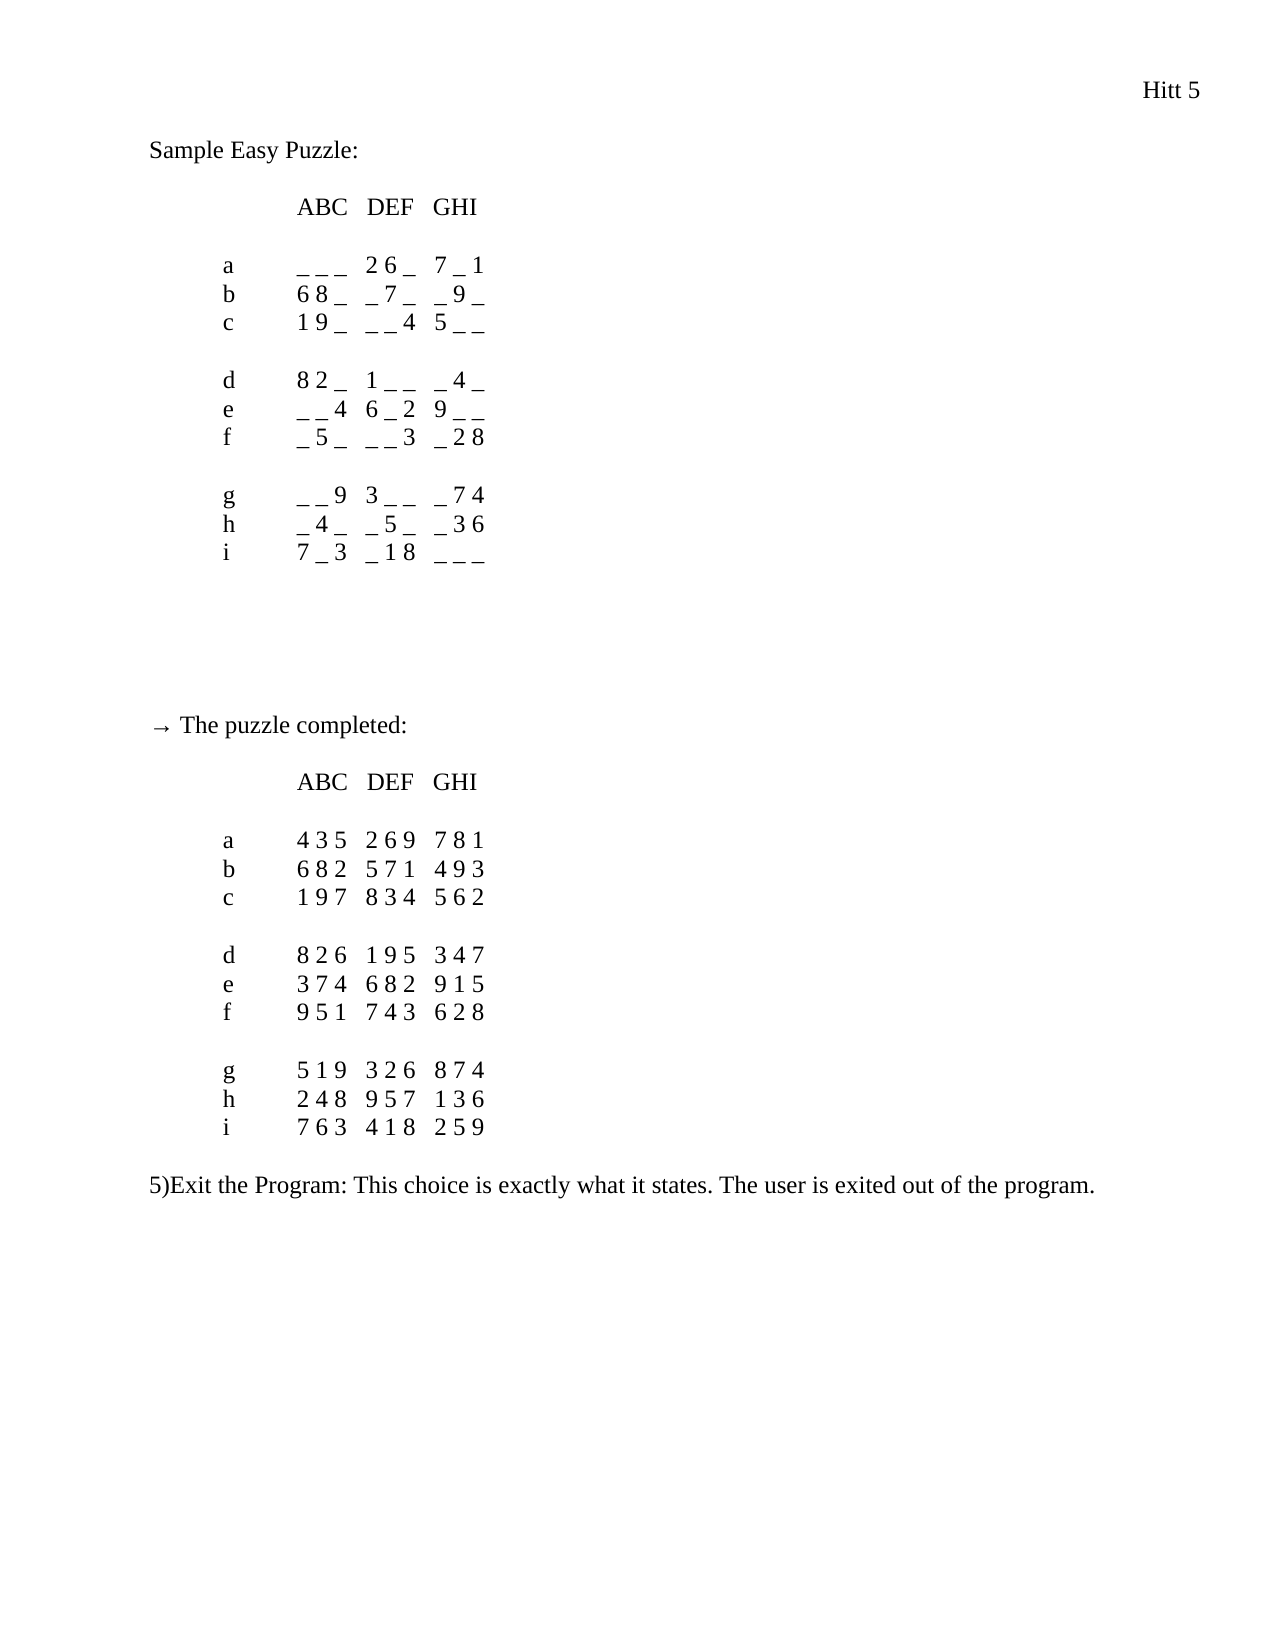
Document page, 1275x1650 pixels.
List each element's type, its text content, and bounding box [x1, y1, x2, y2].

text 5)Exit the Program: This choice is exactly what it states. The user is exited out of the program. [75, 1170, 1200, 1199]
text f _ 5 _ _ _ 3 _ 2 8 [75, 422, 1200, 451]
text i 7 6 3 4 1 8 2 5 9 [75, 1112, 1200, 1141]
text e _ _ 4 6 _ 2 9 _ _ [75, 394, 1200, 422]
text i 7 _ 3 _ 1 8 _ _ _ [75, 537, 1200, 566]
text ABC DEF GHI [75, 767, 1200, 796]
text g _ _ 9 3 _ _ _ 7 4 [75, 480, 1200, 509]
text a 4 3 5 2 6 9 7 8 1 [75, 825, 1200, 854]
text a _ _ _ 2 6 _ 7 _ 1 [75, 250, 1200, 279]
text h _ 4 _ _ 5 _ _ 3 6 [75, 509, 1200, 537]
text g 5 1 9 3 2 6 8 7 4 [75, 1055, 1200, 1084]
text c 1 9 _ _ _ 4 5 _ _ [75, 307, 1200, 336]
text b 6 8 _ _ 7 _ _ 9 _ [75, 279, 1200, 307]
text f 9 5 1 7 4 3 6 2 8 [75, 997, 1200, 1026]
text → The puzzle completed: [75, 710, 1200, 739]
text b 6 8 2 5 7 1 4 9 3 [75, 854, 1200, 882]
text ABC DEF GHI [75, 192, 1200, 221]
text d 8 2 _ 1 _ _ _ 4 _ [75, 365, 1200, 394]
text h 2 4 8 9 5 7 1 3 6 [75, 1084, 1200, 1112]
text d 8 2 6 1 9 5 3 4 7 [75, 940, 1200, 969]
text Sample Easy Puzzle: [75, 135, 1200, 164]
text c 1 9 7 8 3 4 5 6 2 [75, 882, 1200, 911]
text e 3 7 4 6 8 2 9 1 5 [75, 969, 1200, 997]
